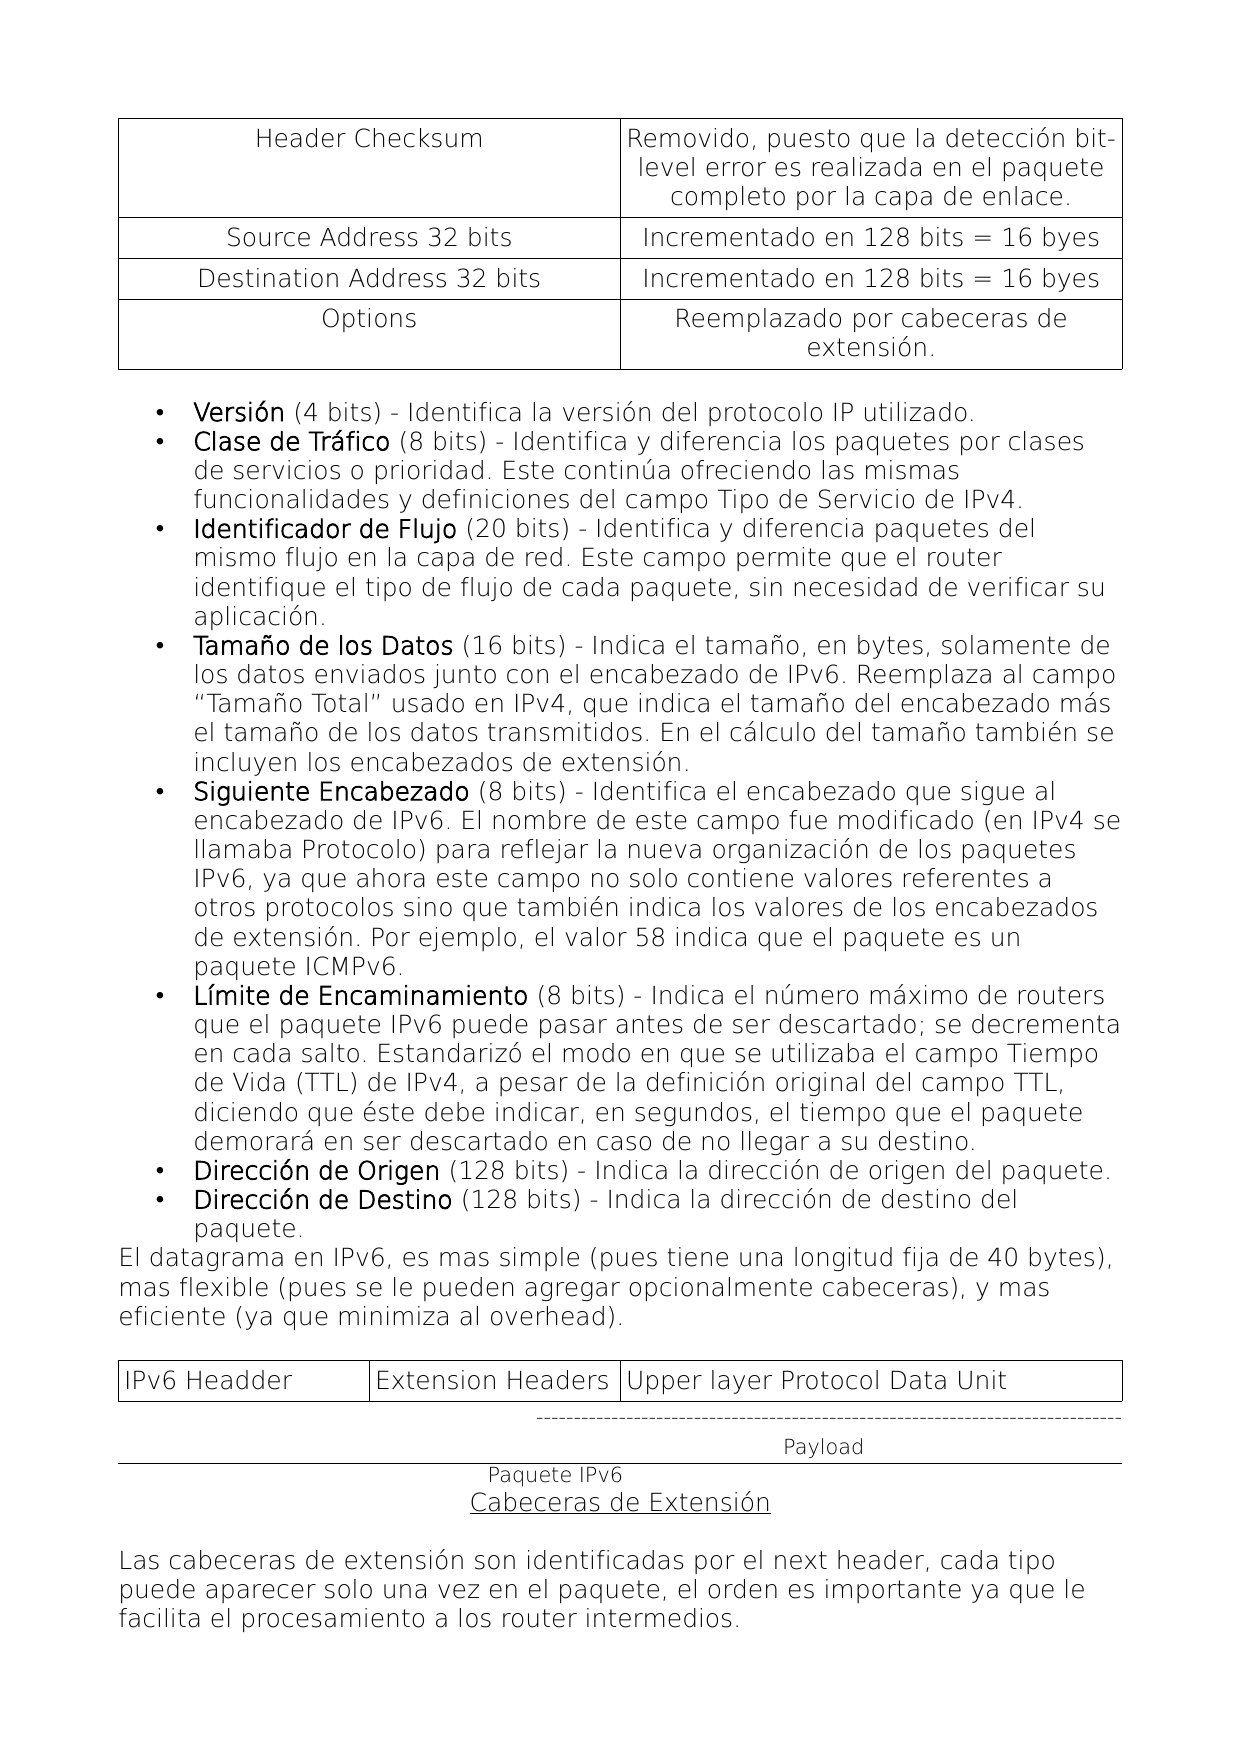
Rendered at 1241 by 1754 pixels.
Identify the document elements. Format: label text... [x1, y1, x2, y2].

text El datagrama en IPv6, es mas simple (pues tiene una longitud fija de 40 bytes), mas flexible (pues se le pueden agregar opcionalmente cabeceras), y mas eficiente (ya que minimiza al overhead). [118, 1244, 1122, 1331]
text Paquete IPv6 [118, 1464, 1122, 1488]
text Cabeceras de Extensión [118, 1488, 1122, 1517]
list Siguiente Encabezado (8 bits) - Identifica el encabezado que sigue al encabezado de IPv6. El nombre de este campo fue modificado (en IPv4 se llamaba Protocolo) para reflejar la nueva organización de los paquetes IPv6, ya que ahora este campo no solo contiene valores referentes a otros protocolos sino que también indica los valores de los encabezados de extensión. Por ejemplo, el valor 58 indica que el paquete es un paquete ICMPv6. [156, 777, 1122, 981]
text Las cabeceras de extensión son identificadas por el next header, cada tipo puede aparecer solo una vez en el paquete, el orden es importante ya que le facilita el procesamiento a los router intermedios. [118, 1546, 1122, 1633]
table_header Upper layer Protocol Data Unit [621, 1361, 1122, 1401]
list Dirección de Destino (128 bits) - Indica la dirección de destino del paquete. [156, 1185, 1122, 1244]
text Payload [118, 1430, 1122, 1463]
table_header Extension Headers [370, 1361, 620, 1401]
list Tamaño de los Datos (16 bits) - Indica el tamaño, en bytes, solamente de los datos enviados junto con el encabezado de IPv6. Reemplaza al campo “Tamaño Total” usado en IPv4, que indica el tamaño del encabezado más el tamaño de los datos transmitidos. En el cálculo del tamaño también se incluyen los encabezados de extensión. [156, 631, 1122, 777]
table_cell Header Checksum [119, 119, 620, 217]
table_cell Incrementado en 128 bits = 16 byes [621, 259, 1122, 299]
list Dirección de Origen (128 bits) - Indica la dirección de origen del paquete. [156, 1156, 1122, 1185]
table_cell Source Address 32 bits [119, 218, 620, 258]
table_cell Destination Address 32 bits [119, 259, 620, 299]
table_header IPv6 Headder [119, 1361, 369, 1401]
list Identificador de Flujo (20 bits) - Identifica y diferencia paquetes del mismo flujo en la capa de red. Este campo permite que el router identifique el tipo de flujo de cada paquete, sin necesidad de verificar su aplicación. [156, 514, 1122, 631]
list Versión (4 bits) - Identifica la versión del protocolo IP utilizado. [156, 398, 1122, 427]
list Límite de Encaminamiento (8 bits) - Indica el número máximo de routers que el paquete IPv6 puede pasar antes de ser descartado; se decrementa en cada salto. Estandarizó el modo en que se utilizaba el campo Tiempo de Vida (TTL) de IPv4, a pesar de la definición original del campo TTL, diciendo que éste debe indicar, en segundos, el tiempo que el paquete demorará en ser descartado en caso de no llegar a su destino. [156, 981, 1122, 1156]
list Clase de Tráfico (8 bits) - Identifica y diferencia los paquetes por clases de servicios o prioridad. Este continúa ofreciendo las mismas funcionalidades y definiciones del campo Tipo de Servicio de IPv4. [156, 427, 1122, 514]
table_cell Options [119, 300, 620, 368]
table_cell Reemplazado por cabeceras de extensión. [621, 300, 1122, 368]
table_cell Incrementado en 128 bits = 16 byes [621, 218, 1122, 258]
text ------------------------------------------------------------------------------ [118, 1402, 1122, 1430]
table_cell Removido, puesto que la detección bit-level error es realizada en el paquete completo por la capa de enlace. [621, 119, 1122, 217]
